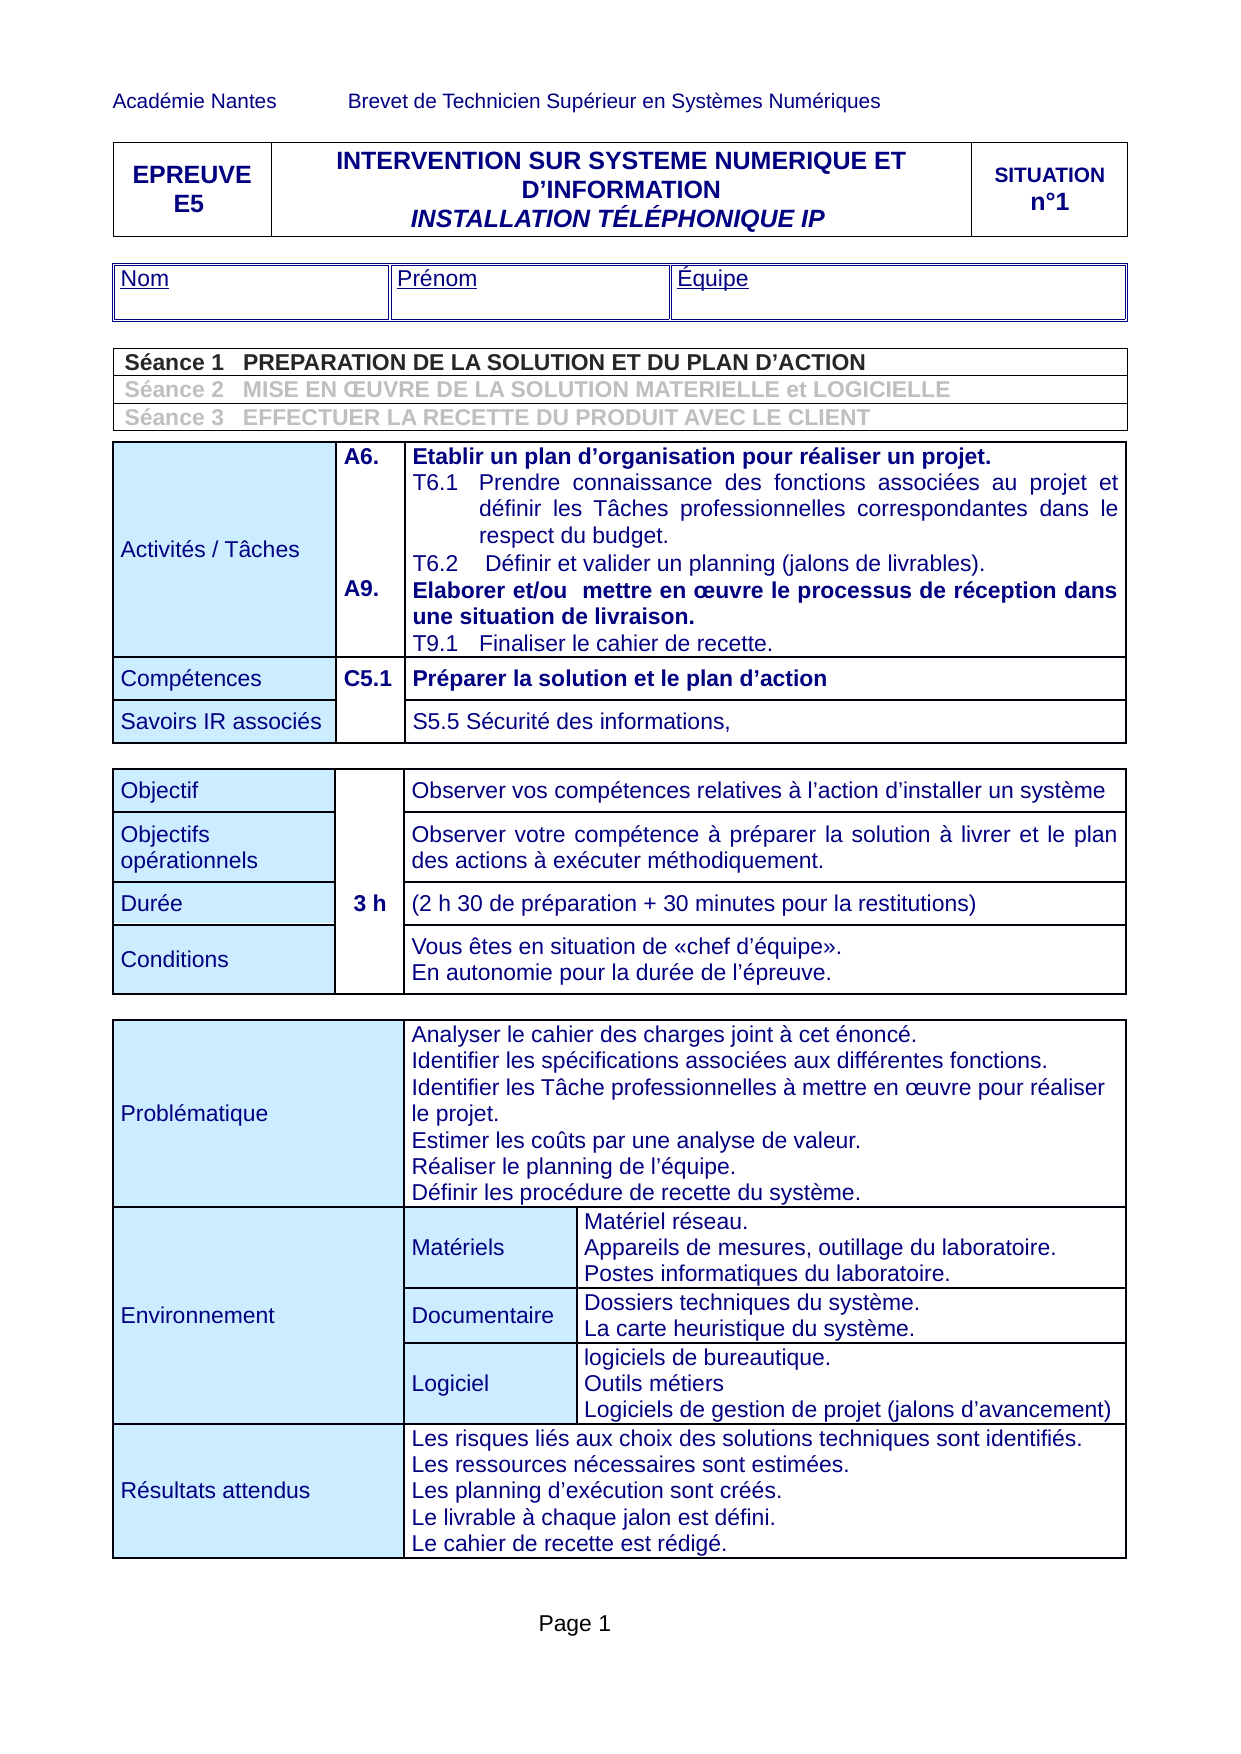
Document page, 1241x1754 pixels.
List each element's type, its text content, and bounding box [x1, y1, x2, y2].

table_header Etablir un plan d’organisation pour réaliser un projet. T6.1 Prendre connaissance des fonctions associées au projet et définir les Tâches professionnelles correspondantes dans le respect du budget. T6.2 Définir et valider un planning (jalons de livrables). Elaborer et/ou mettre en œuvre le processus de réception dans une situation de livraison. T9.1 Finaliser le cahier de recette. [406, 443, 1125, 656]
table_header [336, 770, 403, 811]
table_cell (2 h 30 de préparation + 30 minutes pour la restitutions) [405, 883, 1125, 923]
table_cell Vous êtes en situation de «chef d’équipe». En autonomie pour la durée de l’épreuve. [405, 926, 1125, 993]
table_cell [336, 811, 403, 881]
table_cell Environnement [114, 1208, 403, 1423]
table_header EPREUVE E5 [114, 143, 271, 236]
table_cell [336, 924, 403, 993]
table_cell 3 h [336, 881, 403, 923]
table_cell Matériels [405, 1208, 576, 1287]
table_cell Observer votre compétence à préparer la solution à livrer et le plan des actions à exécuter méthodiquement. [405, 813, 1125, 881]
table_header Prénom [392, 266, 669, 319]
table_cell Documentaire [405, 1289, 576, 1342]
table_header Objectif [114, 770, 334, 811]
table_cell Savoirs IR associés [114, 701, 335, 742]
table_header A6. A9. [337, 443, 404, 656]
table_cell Durée [114, 883, 334, 923]
table_header INTERVENTION SUR SYSTEME NUMERIQUE ET D’INFORMATION Installation Téléphonique IP [272, 143, 971, 236]
table_header Nom [115, 266, 388, 319]
table_header Activités / Tâches [114, 443, 335, 656]
table_cell S5.5 Sécurité des informations, [406, 701, 1125, 742]
table_cell Conditions [114, 926, 334, 993]
table_cell logiciels de bureautique. Outils métiers Logiciels de gestion de projet (jalons d’avancement) [578, 1344, 1125, 1423]
table_cell Dossiers techniques du système. La carte heuristique du système. [578, 1289, 1125, 1342]
table_cell Les risques liés aux choix des solutions techniques sont identifiés. Les ressources nécessaires sont estimées. Les planning d’exécution sont créés. Le livrable à chaque jalon est défini. Le cahier de recette est rédigé. [405, 1425, 1125, 1557]
table_cell C5.1 [337, 658, 404, 699]
table_cell Séance 3 EFFECTUER LA RECETTE DU PRODUIT AVEC LE CLIENT [114, 404, 1127, 430]
table_header Observer vos compétences relatives à l’action d’installer un système [405, 770, 1125, 811]
table_header SITUATION n°1 [972, 143, 1127, 236]
table_cell Matériel réseau. Appareils de mesures, outillage du laboratoire. Postes informatiques du laboratoire. [578, 1208, 1125, 1287]
table_cell Préparer la solution et le plan d’action [406, 658, 1125, 699]
table_header Problématique [114, 1021, 403, 1206]
table_cell Compétences [114, 658, 335, 699]
table_cell Objectifs opérationnels [114, 813, 334, 881]
table_cell Résultats attendus [114, 1425, 403, 1557]
table_header Séance 1 PREPARATION DE LA SOLUTION ET DU PLAN D’ACTION [114, 349, 1127, 375]
table_header Équipe [672, 266, 1125, 319]
table_cell Logiciel [405, 1344, 576, 1423]
table_cell [337, 699, 404, 742]
table_cell Séance 2 MISE EN ŒUVRE DE LA SOLUTION MATERIELLE et LOGICIELLE [114, 376, 1127, 402]
table_header Analyser le cahier des charges joint à cet énoncé. Identifier les spécifications associées aux différentes fonctions. Identifier les Tâche professionnelles à mettre en œuvre pour réaliser le projet. Estimer les coûts par une analyse de valeur. Réaliser le planning de l’équipe. Définir les procédure de recette du système. [405, 1021, 1125, 1206]
